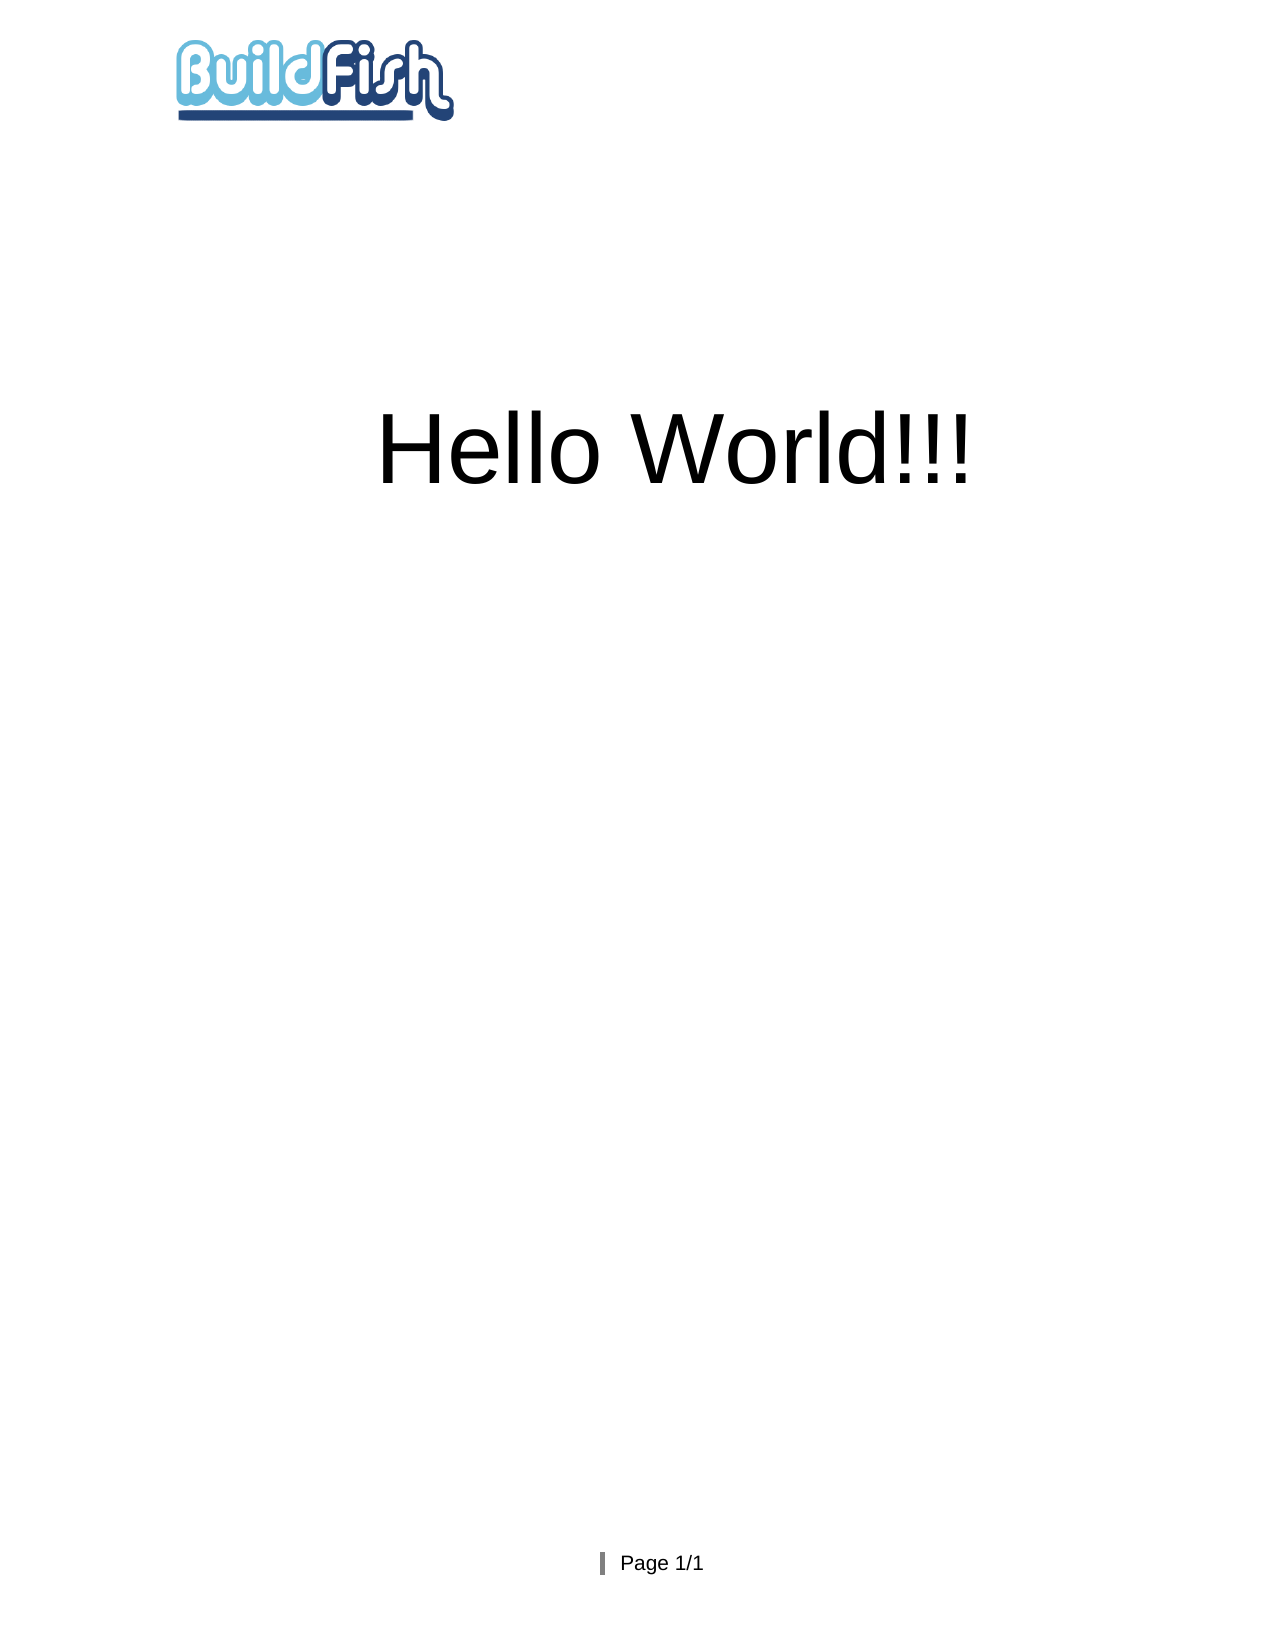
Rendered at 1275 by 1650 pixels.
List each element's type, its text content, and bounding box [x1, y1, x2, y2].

text Hello World!!! [150, 393, 1200, 505]
picture [168, 18, 460, 142]
